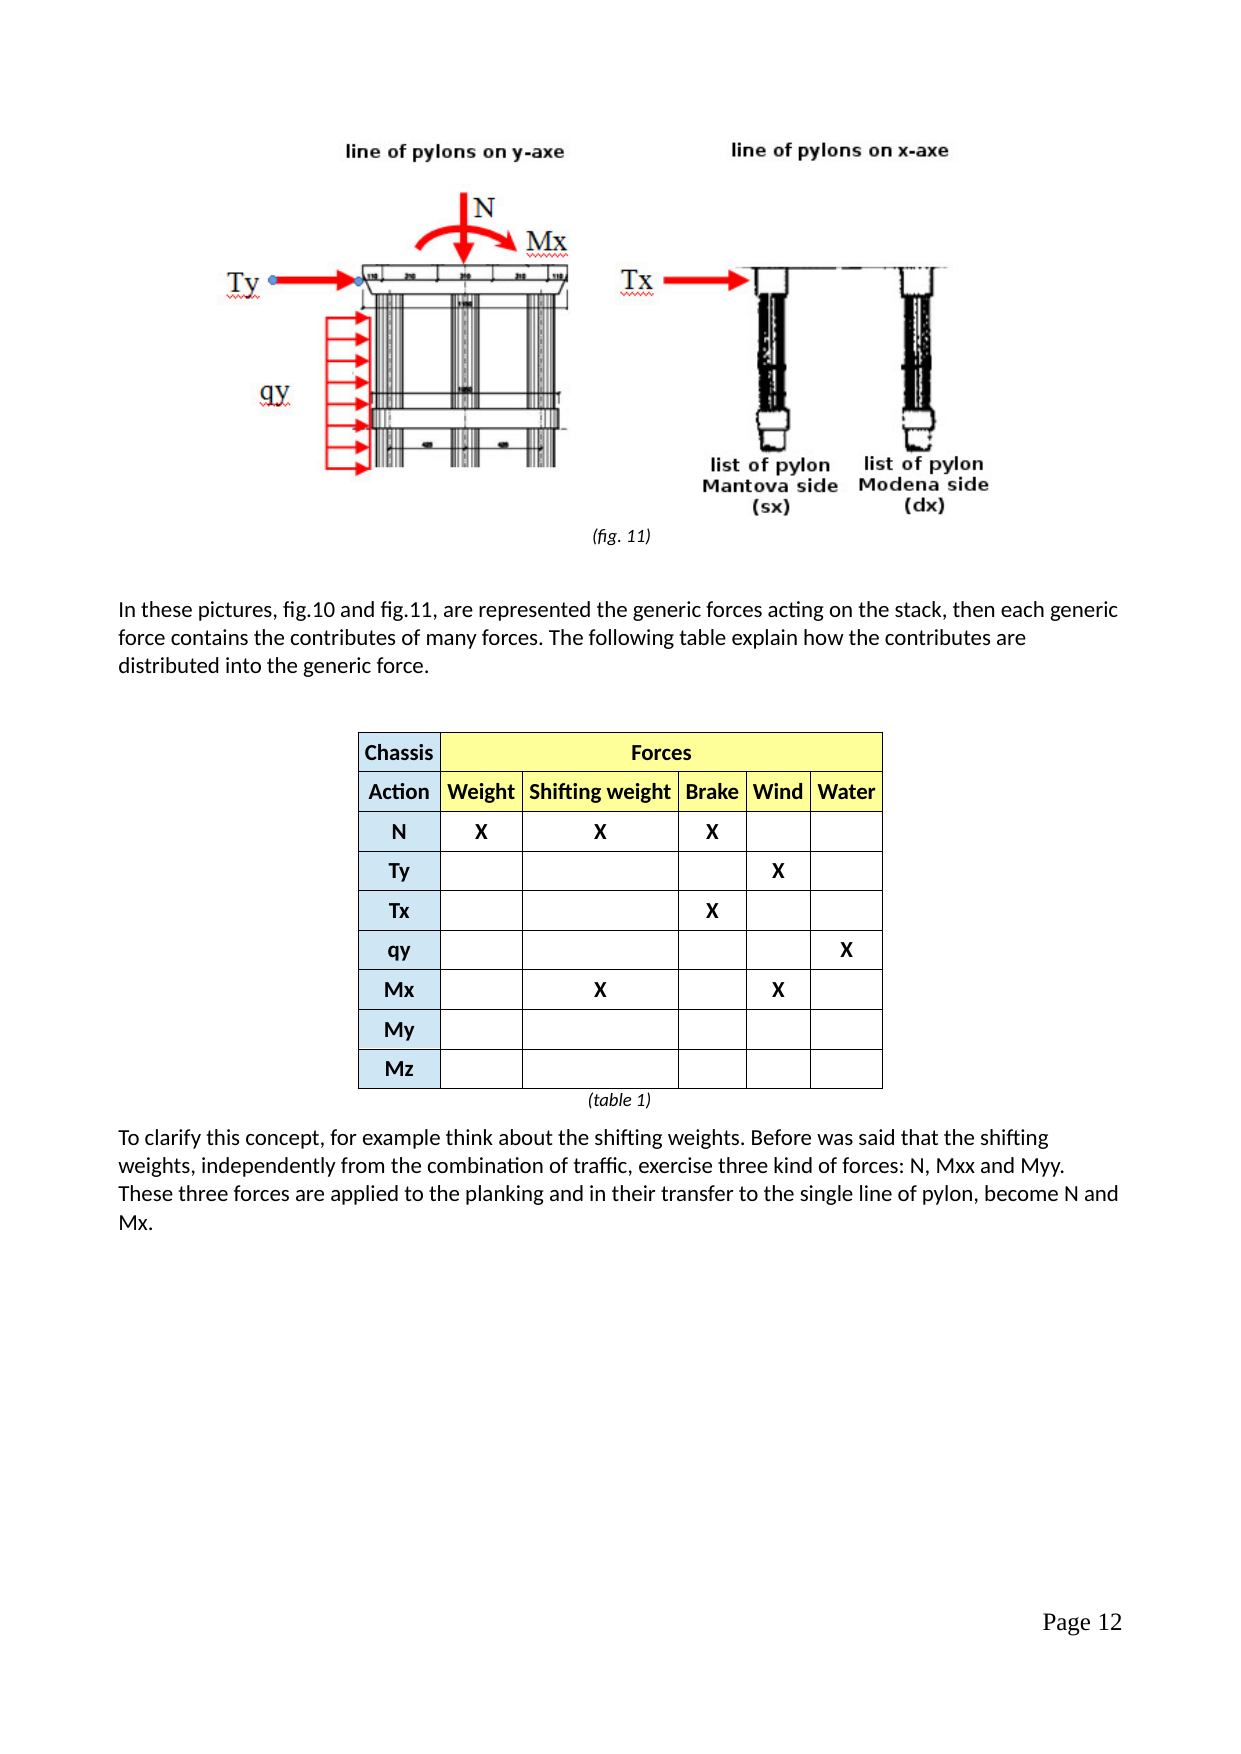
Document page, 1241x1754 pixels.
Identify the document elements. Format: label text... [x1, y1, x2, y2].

picture [206, 118, 1034, 524]
table_cell [523, 1010, 678, 1048]
text To clarify this concept, for example think about the shifting weights. Before was said that the shifting weights, independently from the combination of traffic, exercise three kind of forces: N, Mxx and Myy. These three forces are applied to the planking and in their transfer to the single line of pylon, become N and Mx. [118, 1123, 1122, 1236]
table_cell [679, 970, 746, 1009]
table_cell [441, 852, 522, 890]
table_cell [747, 1050, 810, 1088]
table_cell Weight [441, 772, 522, 811]
table_cell Ty [359, 852, 440, 890]
table_cell [523, 931, 678, 969]
table_cell X [523, 812, 678, 851]
table_header Chassis [359, 733, 440, 771]
table_cell Brake [679, 772, 746, 811]
table_cell [811, 970, 882, 1009]
table_header Forces [441, 733, 882, 771]
table_cell N [359, 812, 440, 851]
table_cell [747, 812, 810, 851]
table_cell [441, 891, 522, 930]
table_cell [523, 852, 678, 890]
table_cell [811, 852, 882, 890]
table_cell [523, 1050, 678, 1088]
table_cell My [359, 1010, 440, 1048]
table_cell [441, 931, 522, 969]
table_cell [811, 812, 882, 851]
table_cell [679, 931, 746, 969]
table_cell Wind [747, 772, 810, 811]
table_cell X [747, 970, 810, 1009]
table_cell [679, 852, 746, 890]
text (table 1) [118, 1088, 1122, 1111]
table_cell X [747, 852, 810, 890]
table_cell [747, 891, 810, 930]
table_cell [679, 1050, 746, 1088]
table_cell Tx [359, 891, 440, 930]
table_cell Shifting weight [523, 772, 678, 811]
table_cell [523, 891, 678, 930]
table_cell Water [811, 772, 882, 811]
text (fig. 11) [118, 118, 1122, 547]
table_cell X [679, 812, 746, 851]
table_cell Mz [359, 1050, 440, 1088]
table_cell X [441, 812, 522, 851]
text In these pictures, fig.10 and fig.11, are represented the generic forces acting on the stack, then each generic force contains the contributes of many forces. The following table explain how the contributes are distributed into the generic force. [118, 595, 1122, 679]
table_cell [679, 1010, 746, 1048]
table_cell [747, 1010, 810, 1048]
table_cell [441, 1050, 522, 1088]
table_cell [811, 1010, 882, 1048]
table_cell X [679, 891, 746, 930]
table_cell [811, 891, 882, 930]
table_cell [747, 931, 810, 969]
table_cell [811, 1050, 882, 1088]
table_cell X [811, 931, 882, 969]
table_cell [441, 1010, 522, 1048]
table_cell Action [359, 772, 440, 811]
table_cell Mx [359, 970, 440, 1009]
table_cell [441, 970, 522, 1009]
table_cell X [523, 970, 678, 1009]
table_cell qy [359, 931, 440, 969]
